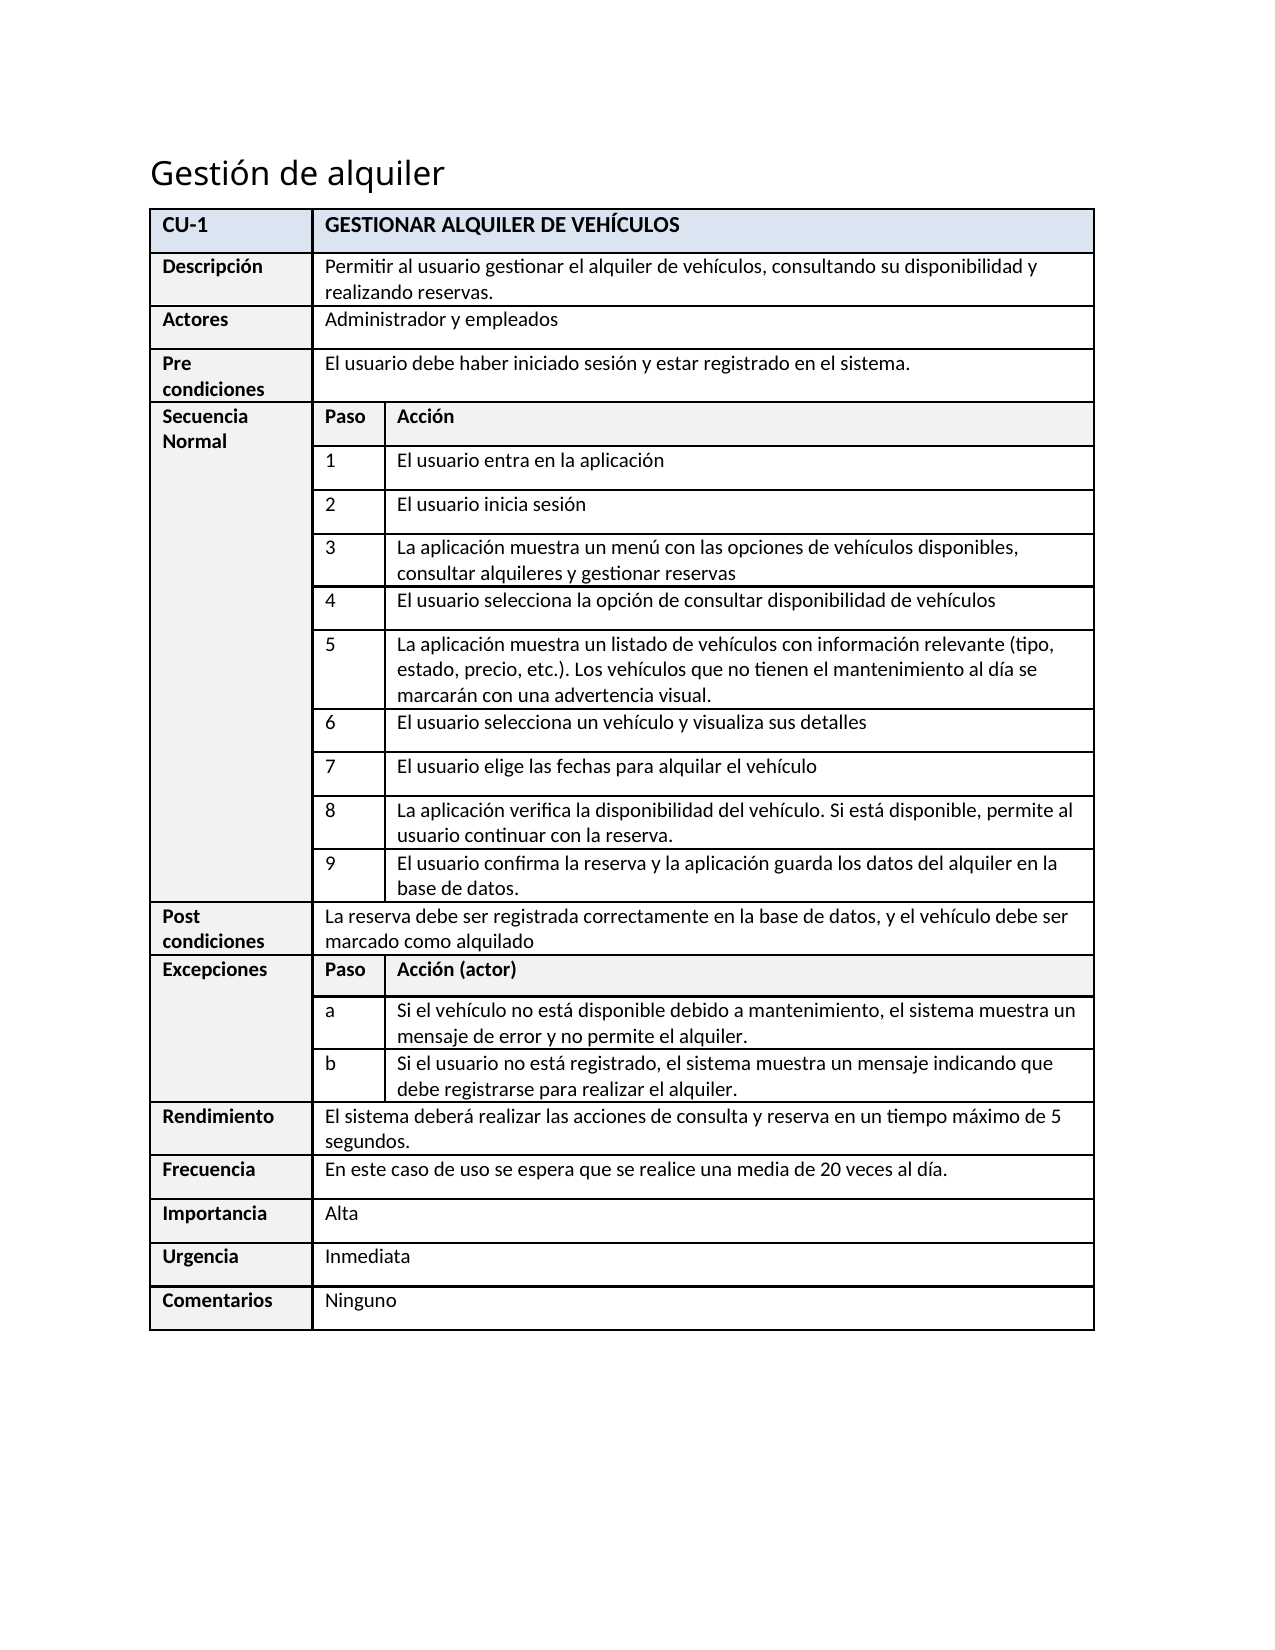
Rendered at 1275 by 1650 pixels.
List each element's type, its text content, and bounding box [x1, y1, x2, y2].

table_cell 3 [314, 535, 384, 585]
table_cell El usuario entra en la aplicación [386, 447, 1093, 489]
table_cell 2 [314, 491, 384, 532]
table_cell Alta [314, 1200, 1093, 1242]
table_cell Pre condiciones [151, 350, 311, 401]
table_cell Acción (actor) [386, 956, 1093, 995]
table_cell El sistema deberá realizar las acciones de consulta y reserva en un tiempo máximo de 5 segundos. [314, 1103, 1093, 1154]
table_cell Descripción [151, 254, 311, 304]
table_cell 5 [314, 631, 384, 707]
table_cell El usuario elige las fechas para alquilar el vehículo [386, 753, 1093, 795]
table_cell Actores [151, 307, 311, 348]
table_cell La aplicación verifica la disponibilidad del vehículo. Si está disponible, permite al usuario continuar con la reserva. [386, 797, 1093, 848]
table_cell 1 [314, 447, 384, 489]
subtitle Gestión de alquiler [150, 150, 1125, 195]
table_cell Excepciones [151, 956, 311, 1101]
table_cell Acción [386, 403, 1093, 445]
table_cell 4 [314, 588, 384, 629]
table_cell 7 [314, 753, 384, 795]
table_cell El usuario confirma la reserva y la aplicación guarda los datos del alquiler en la base de datos. [386, 850, 1093, 901]
table_cell Importancia [151, 1200, 311, 1242]
table_cell En este caso de uso se espera que se realice una media de 20 veces al día. [314, 1156, 1093, 1198]
table_cell Urgencia [151, 1244, 311, 1285]
table_cell Paso [314, 403, 384, 445]
table_cell La aplicación muestra un listado de vehículos con información relevante (tipo, estado, precio, etc.). Los vehículos que no tienen el mantenimiento al día se marcarán con una advertencia visual. [386, 631, 1093, 707]
table_cell b [314, 1050, 384, 1101]
table_header CU-1 [151, 210, 311, 252]
table_cell Si el usuario no está registrado, el sistema muestra un mensaje indicando que debe registrarse para realizar el alquiler. [386, 1050, 1093, 1101]
table_cell El usuario debe haber iniciado sesión y estar registrado en el sistema. [314, 350, 1093, 401]
table_cell Inmediata [314, 1244, 1093, 1285]
table_cell Ninguno [314, 1288, 1093, 1329]
table_cell Administrador y empleados [314, 307, 1093, 348]
table_cell a [314, 998, 384, 1048]
table_cell 8 [314, 797, 384, 848]
table_cell Rendimiento [151, 1103, 311, 1154]
table_cell Si el vehículo no está disponible debido a mantenimiento, el sistema muestra un mensaje de error y no permite el alquiler. [386, 998, 1093, 1048]
table_cell Permitir al usuario gestionar el alquiler de vehículos, consultando su disponibilidad y realizando reservas. [314, 254, 1093, 304]
table_cell Post condiciones [151, 903, 311, 954]
table_cell Comentarios [151, 1288, 311, 1329]
table_cell El usuario inicia sesión [386, 491, 1093, 532]
table_cell La aplicación muestra un menú con las opciones de vehículos disponibles, consultar alquileres y gestionar reservas [386, 535, 1093, 585]
table_cell Frecuencia [151, 1156, 311, 1198]
table_cell 6 [314, 710, 384, 751]
table_cell El usuario selecciona la opción de consultar disponibilidad de vehículos [386, 588, 1093, 629]
table_cell Paso [314, 956, 384, 995]
table_cell Secuencia Normal [151, 403, 311, 901]
table_cell 9 [314, 850, 384, 901]
table_cell La reserva debe ser registrada correctamente en la base de datos, y el vehículo debe ser marcado como alquilado [314, 903, 1093, 954]
table_cell El usuario selecciona un vehículo y visualiza sus detalles [386, 710, 1093, 751]
table_header GESTIONAR ALQUILER DE VEHÍCULOS [314, 210, 1093, 252]
